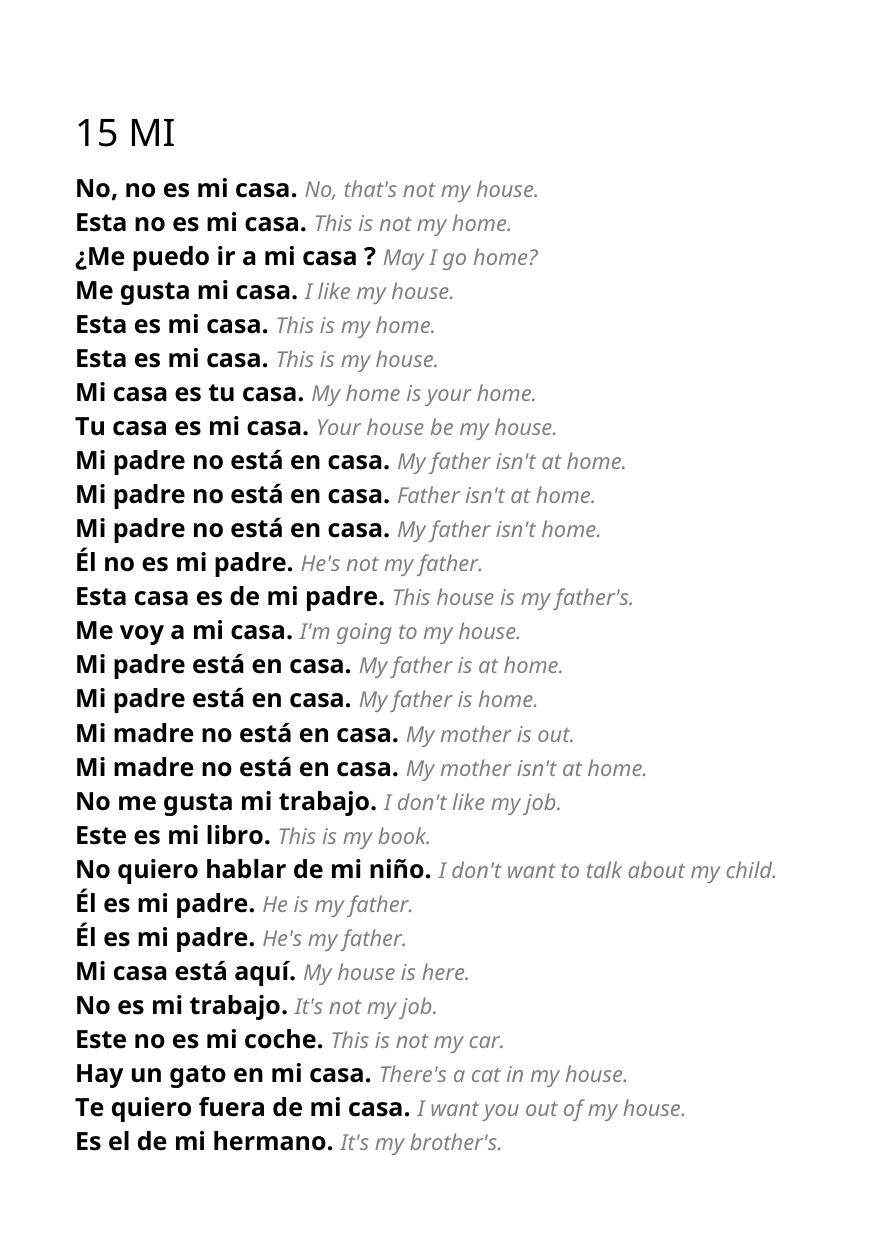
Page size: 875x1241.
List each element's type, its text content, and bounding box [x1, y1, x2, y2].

text Mi padre está en casa. My father is at home. [75, 647, 799, 681]
text Mi padre no está en casa. My father isn't home. [75, 511, 799, 545]
text Él es mi padre. He is my father. [75, 886, 799, 919]
text Me voy a mi casa. I'm going to my house. [75, 613, 799, 647]
text Te quiero fuera de mi casa. I want you out of my house. [75, 1090, 799, 1124]
text No quiero hablar de mi niño. I don't want to talk about my child. [75, 851, 799, 886]
text Mi casa es tu casa. My home is your home. [75, 374, 799, 409]
text Mi padre está en casa. My father is home. [75, 681, 799, 715]
text No, no es mi casa. No, that's not my house. [75, 170, 799, 204]
text Él es mi padre. He's my father. [75, 919, 799, 954]
text No es mi trabajo. It's not my job. [75, 988, 799, 1022]
text Mi madre no está en casa. My mother is out. [75, 715, 799, 749]
text Este no es mi coche. This is not my car. [75, 1022, 799, 1056]
text Esta es mi casa. This is my home. [75, 306, 799, 341]
text Tu casa es mi casa. Your house be my house. [75, 409, 799, 443]
text Este es mi libro. This is my book. [75, 817, 799, 851]
text Mi casa está aquí. My house is here. [75, 954, 799, 988]
text Esta es mi casa. This is my house. [75, 341, 799, 374]
text Mi madre no está en casa. My mother isn't at home. [75, 749, 799, 783]
text ¿Me puedo ir a mi casa ? May I go home? [75, 238, 799, 272]
text Es el de mi hermano. It's my brother's. [75, 1124, 799, 1158]
text Esta casa es de mi padre. This house is my father's. [75, 579, 799, 613]
text Me gusta mi casa. I like my house. [75, 272, 799, 306]
text No me gusta mi trabajo. I don't like my job. [75, 783, 799, 817]
text Él no es mi padre. He's not my father. [75, 545, 799, 579]
text Hay un gato en mi casa. There's a cat in my house. [75, 1056, 799, 1090]
text Mi padre no está en casa. Father isn't at home. [75, 477, 799, 511]
text Esta no es mi casa. This is not my home. [75, 204, 799, 238]
subtitle 15 MI [75, 106, 799, 158]
text Mi padre no está en casa. My father isn't at home. [75, 443, 799, 477]
